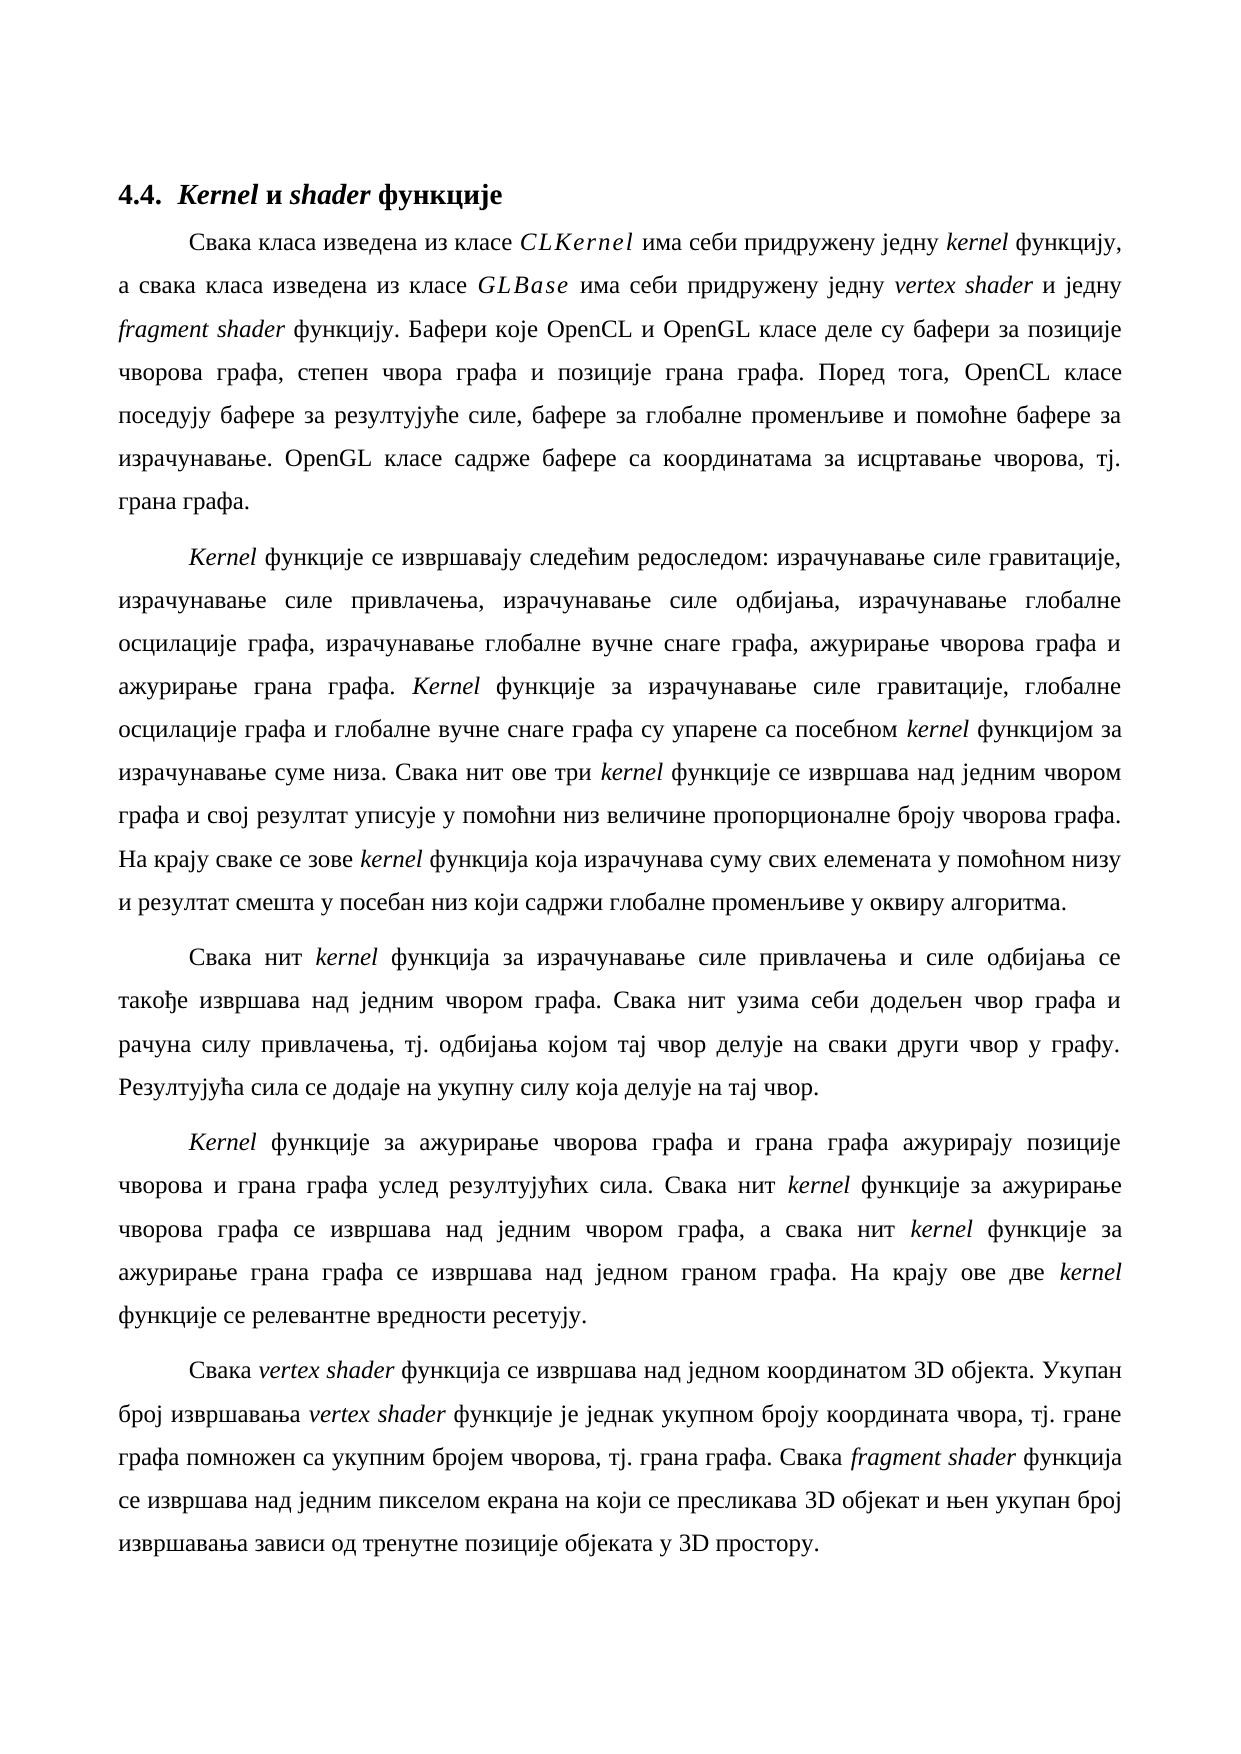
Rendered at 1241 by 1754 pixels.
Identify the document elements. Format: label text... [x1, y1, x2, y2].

text Kernel функције за ажурирање чворова графа и грана графа ажурирају позиције чворова и грана графа услед резултујућих сила. Свака нит kernel функције за ажурирање чворова графа се извршава над једним чвором графа, а свака нит kernel функције за ажурирање грана графа се извршава над једном граном графа. На крају ове две kernel функције се релевантне вредности ресетују. [118, 1127, 1122, 1329]
text Свака vertex shader функција се извршава над једном координатом 3D објекта. Укупан број извршавања vertex shader функције је једнак укупном броју координата чвора, тј. гране графа помножен са укупним бројем чворова, тј. грана графа. Свака fragment shader функција се извршава над једним пикселом екрана на који се пресликава 3D објекат и њен укупан број извршавања зависи од тренутне позиције објеката у 3D простору. [118, 1356, 1122, 1557]
text Свака нит kernel функција за израчунавање силе привлачења и силе одбијања се такође извршава над једним чвором графа. Свака нит узима себи додељен чвор графа и рачуна силу привлачења, тј. одбијања којом тај чвор делује на сваки други чвор у графу. Резултујућа сила се додаје на укупну силу која делује на тај чвор. [118, 942, 1122, 1101]
text Свака класа изведена из класе CLKernel има себи придружену једну kernel функцију, а свака класа изведена из класе GLBase има себи придружену једну vertex shader и једну fragment shader функцију. Бафери које OpenCL и OpenGL класе деле су бафери за позиције чворова графа, степен чвора графа и позиције грана графа. Поред тога, OpenCL класе поседују бафере за резултујуће силе, бафере за глобалне променљиве и помоћне бафере за израчунавање. OpenGL класе садрже бафере са координатама за исцртавање чворова, тј. грана графа. [118, 227, 1122, 515]
list Kernel и shader функције [118, 177, 1122, 211]
text Kernel функције се извршавају следећим редоследом: израчунавање силе гравитације, израчунавање силе привлачења, израчунавање силе одбијања, израчунавање глобалне осцилације графа, израчунавање глобалне вучне снаге графа, ажурирање чворова графа и ажурирање грана графа. Kernel функције за израчунавање силе гравитације, глобалне осцилације графа и глобалне вучне снаге графа су упарене са посебном kernel функцијом за израчунавање суме низа. Свака нит ове три kernel функције се извршава над једним чвором графа и свој резултат уписује у помоћни низ величине пропорционалне броју чворова графа. На крају сваке се зове kernel функција која израчунава суму свих елемената у помоћном низу и резултат смешта у посебан низ који садржи глобалне променљиве у оквиру алгоритма. [118, 542, 1122, 916]
